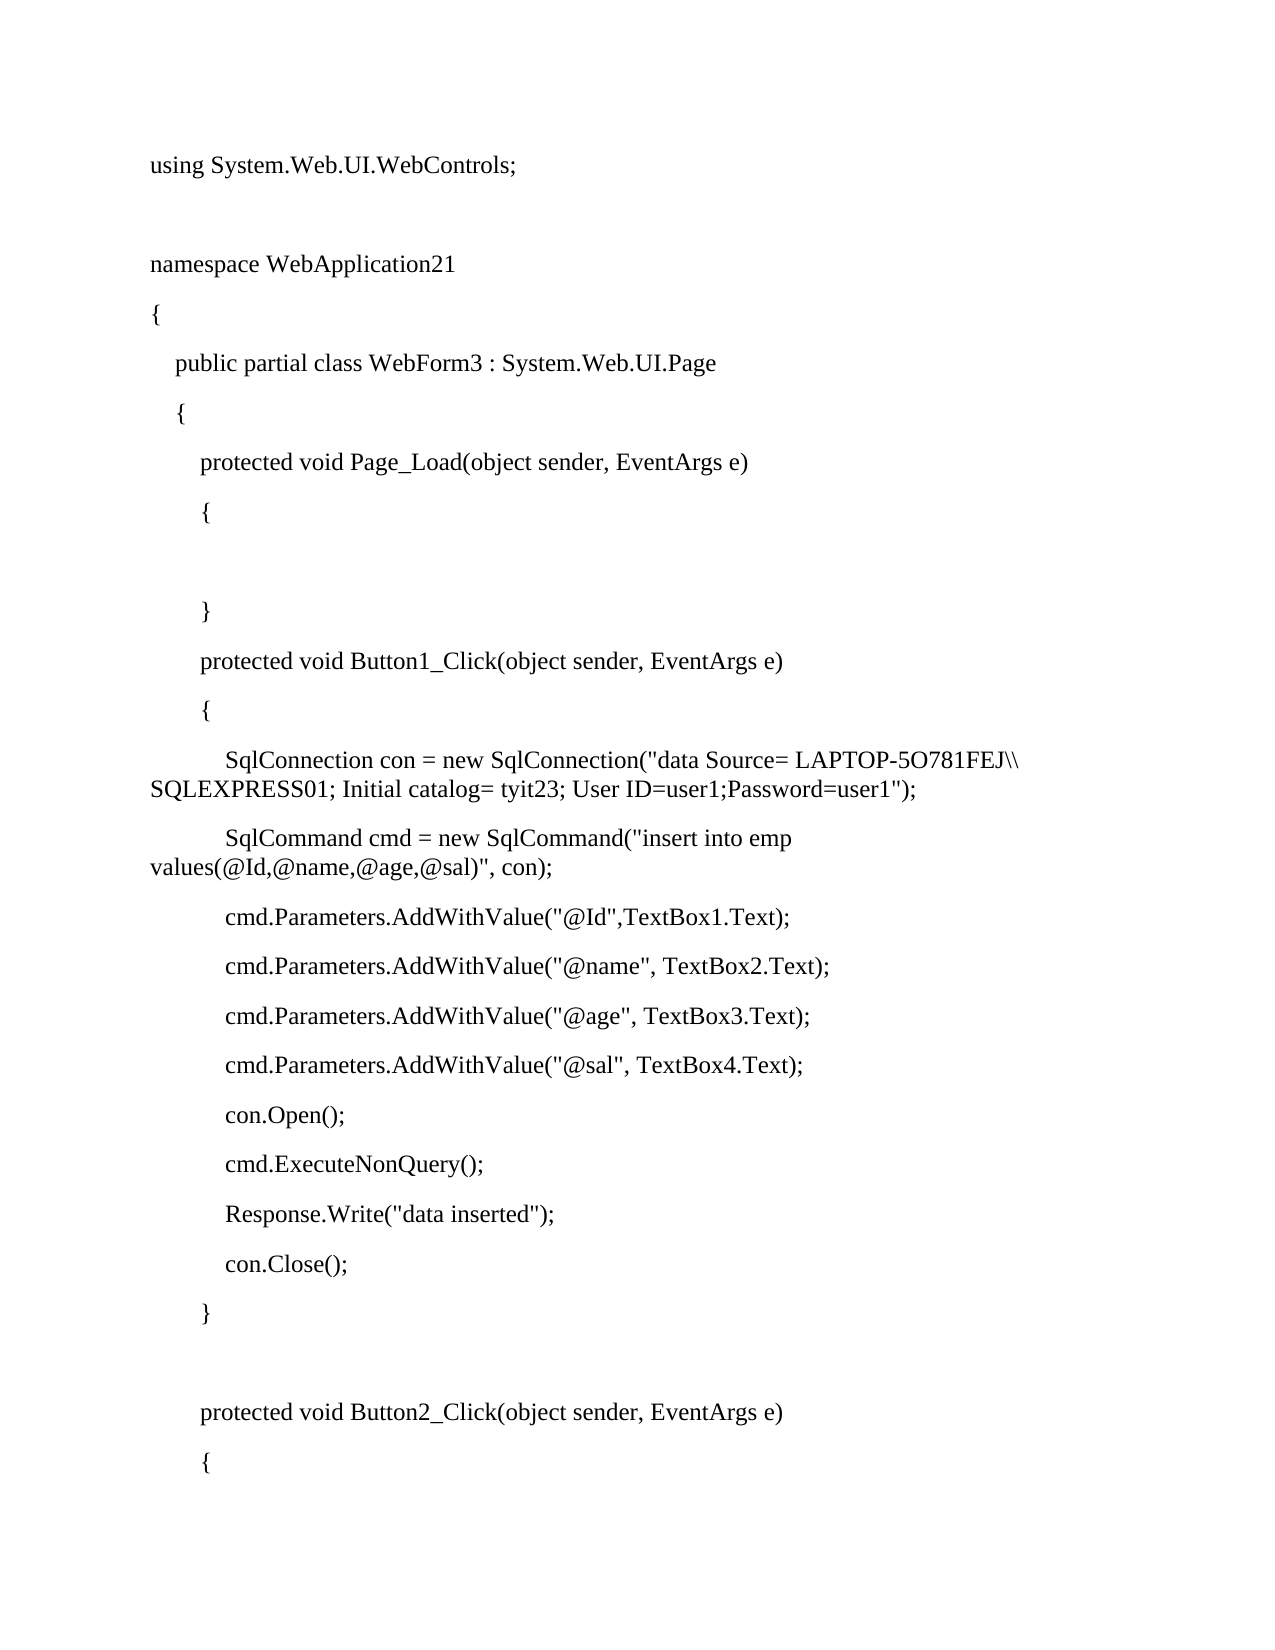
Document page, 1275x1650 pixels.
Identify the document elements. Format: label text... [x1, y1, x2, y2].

text cmd.Parameters.AddWithValue("@name", TextBox2.Text); [150, 951, 1125, 980]
text { [150, 1447, 1125, 1476]
text { [150, 695, 1125, 724]
text Response.Write("data inserted"); [150, 1199, 1125, 1228]
text { [150, 497, 1125, 526]
text SqlConnection con = new SqlConnection("data Source= LAPTOP-5O781FEJ\\SQLEXPRESS01; Initial catalog= tyit23; User ID=user1;Password=user1"); [150, 745, 1125, 802]
text { [150, 398, 1125, 427]
text { [150, 299, 1125, 327]
text cmd.ExecuteNonQuery(); [150, 1149, 1125, 1178]
text cmd.Parameters.AddWithValue("@sal", TextBox4.Text); [150, 1050, 1125, 1079]
text con.Close(); [150, 1249, 1125, 1277]
text } [150, 596, 1125, 625]
text cmd.Parameters.AddWithValue("@age", TextBox3.Text); [150, 1001, 1125, 1029]
text using System.Web.UI.WebControls; [150, 150, 1125, 179]
text } [150, 1298, 1125, 1327]
text protected void Button1_Click(object sender, EventArgs e) [150, 646, 1125, 674]
text namespace WebApplication21 [150, 249, 1125, 278]
text protected void Button2_Click(object sender, EventArgs e) [150, 1397, 1125, 1426]
text SqlCommand cmd = new SqlCommand("insert into emp values(@Id,@name,@age,@sal)", con); [150, 823, 1125, 881]
text cmd.Parameters.AddWithValue("@Id",TextBox1.Text); [150, 902, 1125, 930]
text public partial class WebForm3 : System.Web.UI.Page [150, 348, 1125, 377]
text con.Open(); [150, 1100, 1125, 1129]
text protected void Page_Load(object sender, EventArgs e) [150, 447, 1125, 476]
